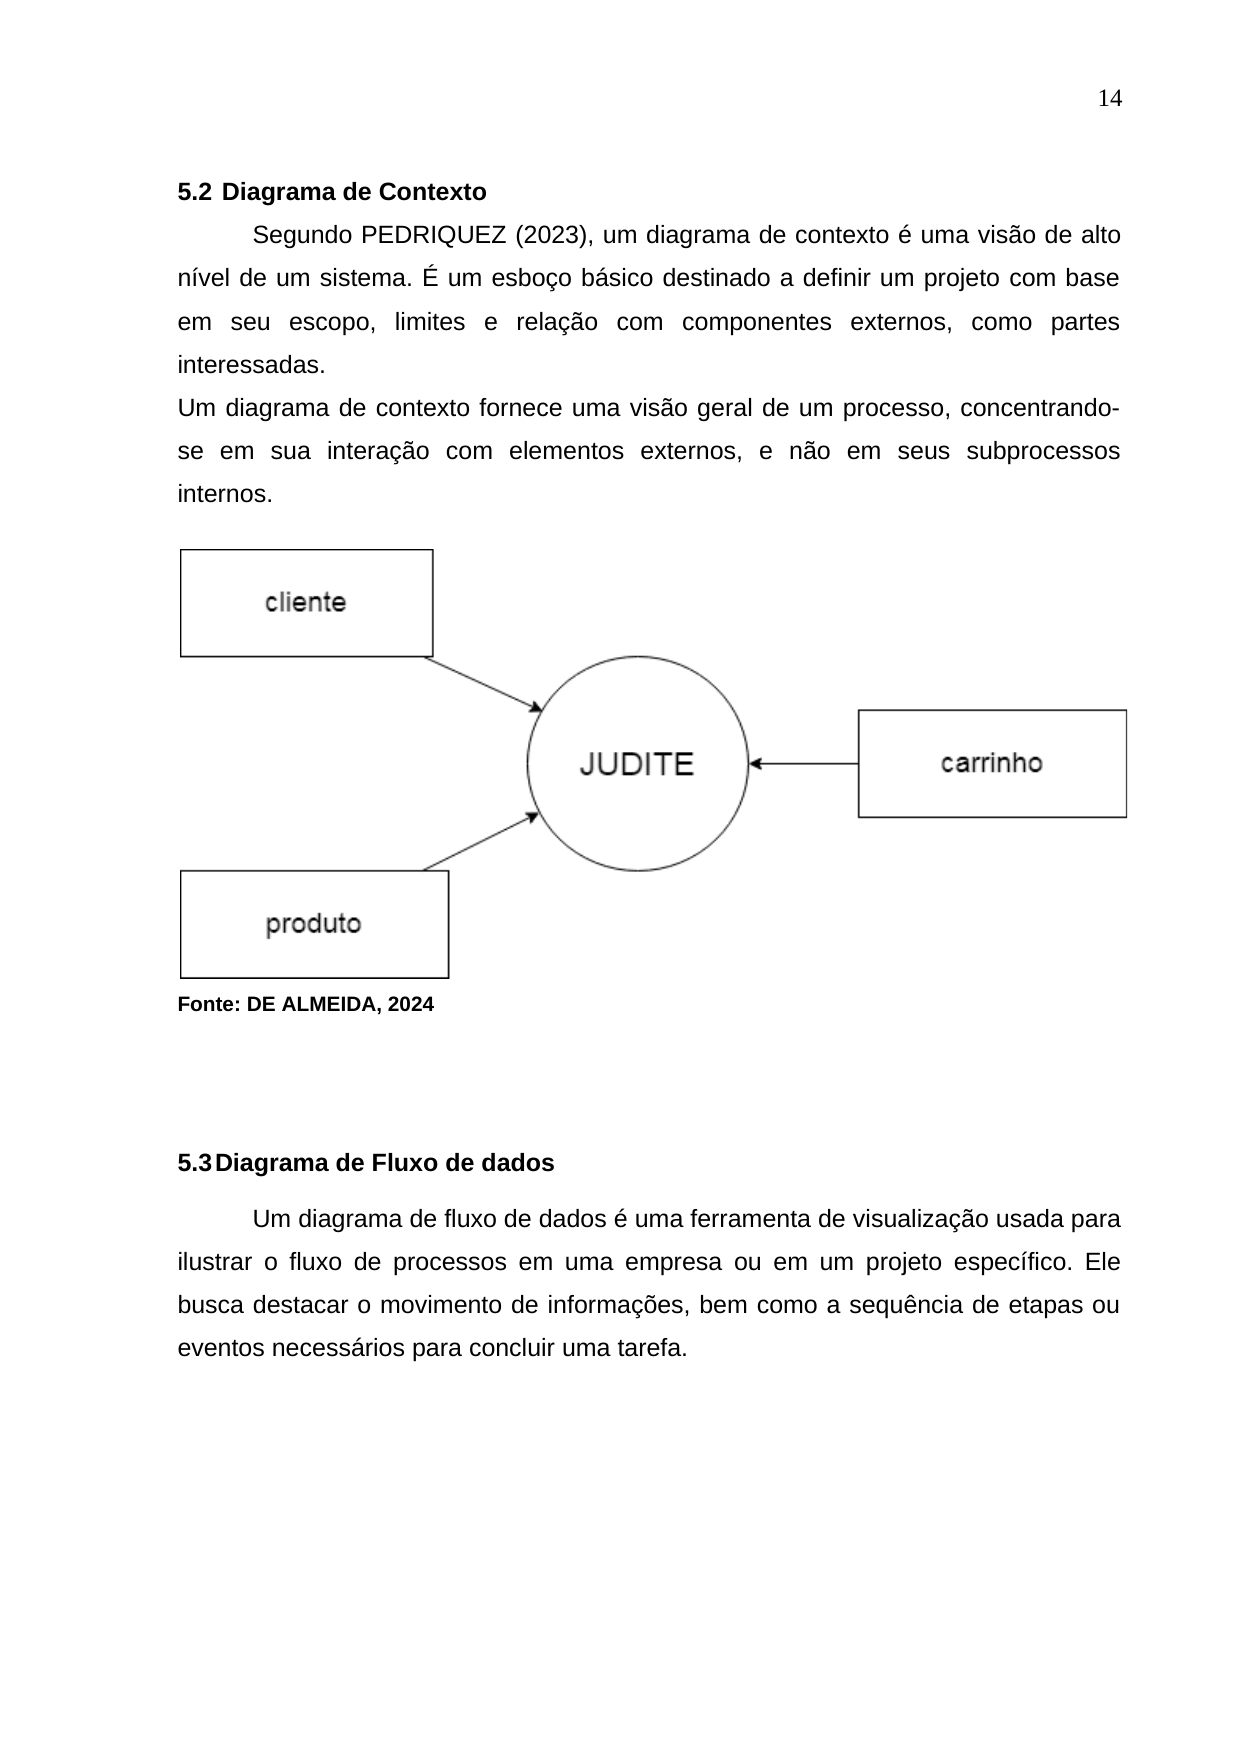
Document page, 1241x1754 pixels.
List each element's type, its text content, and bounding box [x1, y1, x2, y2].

text Segundo PEDRIQUEZ (2023), um diagrama de contexto é uma visão de alto nível de um sistema. É um esboço básico destinado a definir um projeto com base em seu escopo, limites e relação com componentes externos, como partes interessadas. [177, 220, 1122, 378]
text Fonte: DE ALMEIDA, 2024 [177, 623, 1122, 1016]
picture [180, 549, 1128, 979]
subtitle Diagrama de Contexto [177, 177, 1122, 206]
text Um diagrama de contexto fornece uma visão geral de um processo, concentrando-se em sua interação com elementos externos, e não em seus subprocessos internos. [177, 393, 1122, 508]
text Um diagrama de fluxo de dados é uma ferramenta de visualização usada para ilustrar o fluxo de processos em uma empresa ou em um projeto específico. Ele busca destacar o movimento de informações, bem como a sequência de etapas ou eventos necessários para concluir uma tarefa. [177, 1204, 1122, 1362]
subtitle Diagrama de Fluxo de dados [177, 1148, 1122, 1177]
